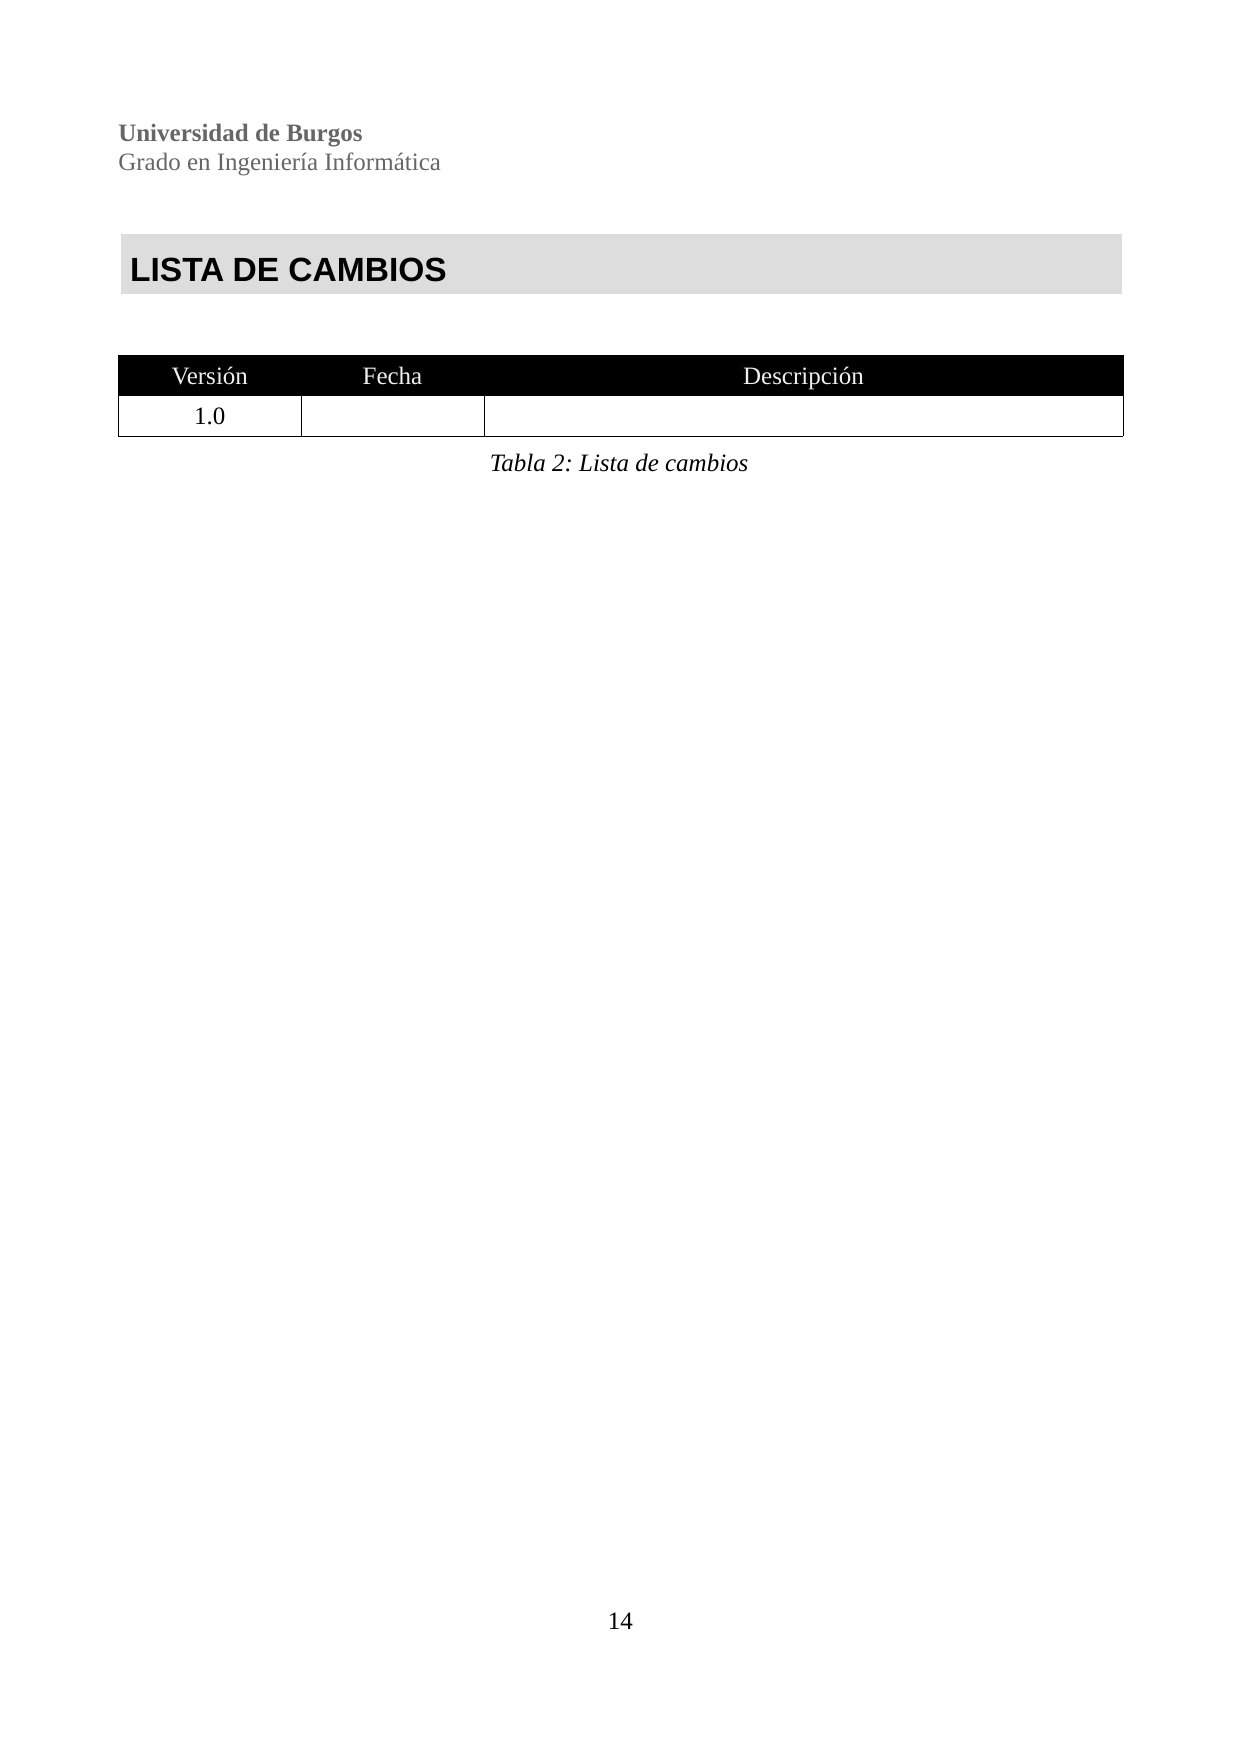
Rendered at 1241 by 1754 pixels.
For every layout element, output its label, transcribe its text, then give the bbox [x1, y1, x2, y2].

table_header Descripción [485, 356, 1123, 395]
table_cell [302, 396, 484, 436]
table_cell [485, 396, 1123, 436]
table_header Fecha [302, 356, 484, 395]
subtitle LISTA DE CAMBIOS [121, 234, 1122, 294]
table_header Versión [119, 356, 301, 395]
text Tabla 2: Lista de cambios [118, 448, 1122, 477]
table_cell 1.0 [119, 396, 301, 436]
